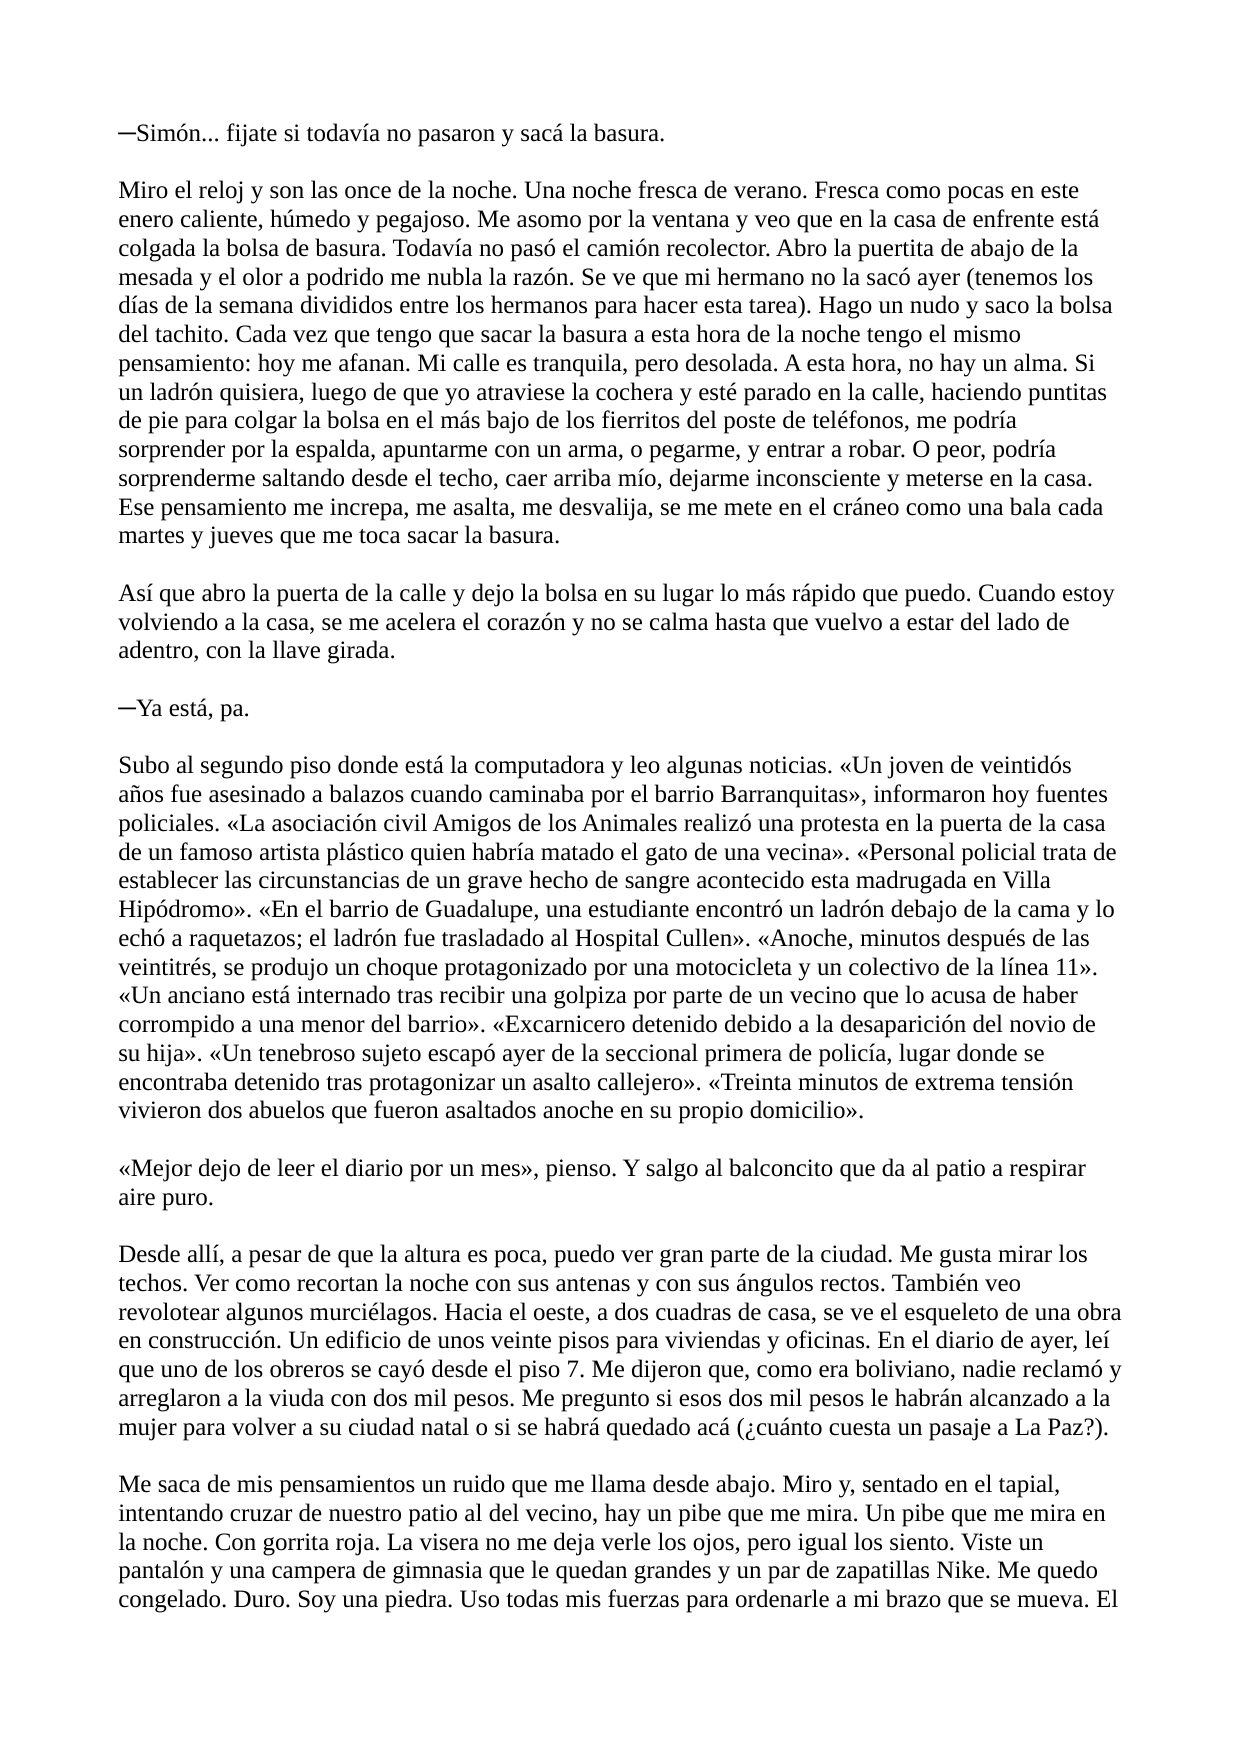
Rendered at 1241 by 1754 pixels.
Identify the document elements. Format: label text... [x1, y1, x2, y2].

text ─Ya está, pa. [118, 693, 1122, 722]
text «Mejor dejo de leer el diario por un mes», pienso. Y salgo al balconcito que da al patio a respirar aire puro. [118, 1153, 1122, 1211]
text Subo al segundo piso donde está la computadora y leo algunas noticias. «Un joven de veintidós años fue asesinado a balazos cuando caminaba por el barrio Barranquitas», informaron hoy fuentes policiales. «La asociación civil Amigos de los Animales realizó una protesta en la puerta de la casa de un famoso artista plástico quien habría matado el gato de una vecina». «Personal policial trata de establecer las circunstancias de un grave hecho de sangre acontecido esta madrugada en Villa Hipódromo». «En el barrio de Guadalupe, una estudiante encontró un ladrón debajo de la cama y lo echó a raquetazos; el ladrón fue trasladado al Hospital Cullen». «Anoche, minutos después de las veintitrés, se produjo un choque protagonizado por una motocicleta y un colectivo de la línea 11». «Un anciano está internado tras recibir una golpiza por parte de un vecino que lo acusa de haber corrompido a una menor del barrio». «Excarnicero detenido debido a la desaparición del novio de su hija». «Un tenebroso sujeto escapó ayer de la seccional primera de policía, lugar donde se encontraba detenido tras protagonizar un asalto callejero». «Treinta minutos de extrema tensión vivieron dos abuelos que fueron asaltados anoche en su propio domicilio». [118, 751, 1122, 1124]
text Así que abro la puerta de la calle y dejo la bolsa en su lugar lo más rápido que puedo. Cuando estoy volviendo a la casa, se me acelera el corazón y no se calma hasta que vuelvo a estar del lado de adentro, con la llave girada. [118, 578, 1122, 664]
text Desde allí, a pesar de que la altura es poca, puedo ver gran parte de la ciudad. Me gusta mirar los techos. Ver como recortan la noche con sus antenas y con sus ángulos rectos. También veo revolotear algunos murciélagos. Hacia el oeste, a dos cuadras de casa, se ve el esqueleto de una obra en construcción. Un edificio de unos veinte pisos para viviendas y oficinas. En el diario de ayer, leí que uno de los obreros se cayó desde el piso 7. Me dijeron que, como era boliviano, nadie reclamó y arreglaron a la viuda con dos mil pesos. Me pregunto si esos dos mil pesos le habrán alcanzado a la mujer para volver a su ciudad natal o si se habrá quedado acá (¿cuánto cuesta un pasaje a La Paz?). [118, 1239, 1122, 1441]
text Me saca de mis pensamientos un ruido que me llama desde abajo. Miro y, sentado en el tapial, intentando cruzar de nuestro patio al del vecino, hay un pibe que me mira. Un pibe que me mira en la noche. Con gorrita roja. La visera no me deja verle los ojos, pero igual los siento. Viste un pantalón y una campera de gimnasia que le quedan grandes y un par de zapatillas Nike. Me quedo congelado. Duro. Soy una piedra. Uso todas mis fuerzas para ordenarle a mi brazo que se mueva. El [118, 1469, 1122, 1613]
text ─Simón... fijate si todavía no pasaron y sacá la basura. [118, 118, 1122, 147]
text Miro el reloj y son las once de la noche. Una noche fresca de verano. Fresca como pocas en este enero caliente, húmedo y pegajoso. Me asomo por la ventana y veo que en la casa de enfrente está colgada la bolsa de basura. Todavía no pasó el camión recolector. Abro la puertita de abajo de la mesada y el olor a podrido me nubla la razón. Se ve que mi hermano no la sacó ayer (tenemos los días de la semana divididos entre los hermanos para hacer esta tarea). Hago un nudo y saco la bolsa del tachito. Cada vez que tengo que sacar la basura a esta hora de la noche tengo el mismo pensamiento: hoy me afanan. Mi calle es tranquila, pero desolada. A esta hora, no hay un alma. Si un ladrón quisiera, luego de que yo atraviese la cochera y esté parado en la calle, haciendo puntitas de pie para colgar la bolsa en el más bajo de los fierritos del poste de teléfonos, me podría sorprender por la espalda, apuntarme con un arma, o pegarme, y entrar a robar. O peor, podría sorprenderme saltando desde el techo, caer arriba mío, dejarme inconsciente y meterse en la casa. Ese pensamiento me increpa, me asalta, me desvalija, se me mete en el cráneo como una bala cada martes y jueves que me toca sacar la basura. [118, 176, 1122, 549]
